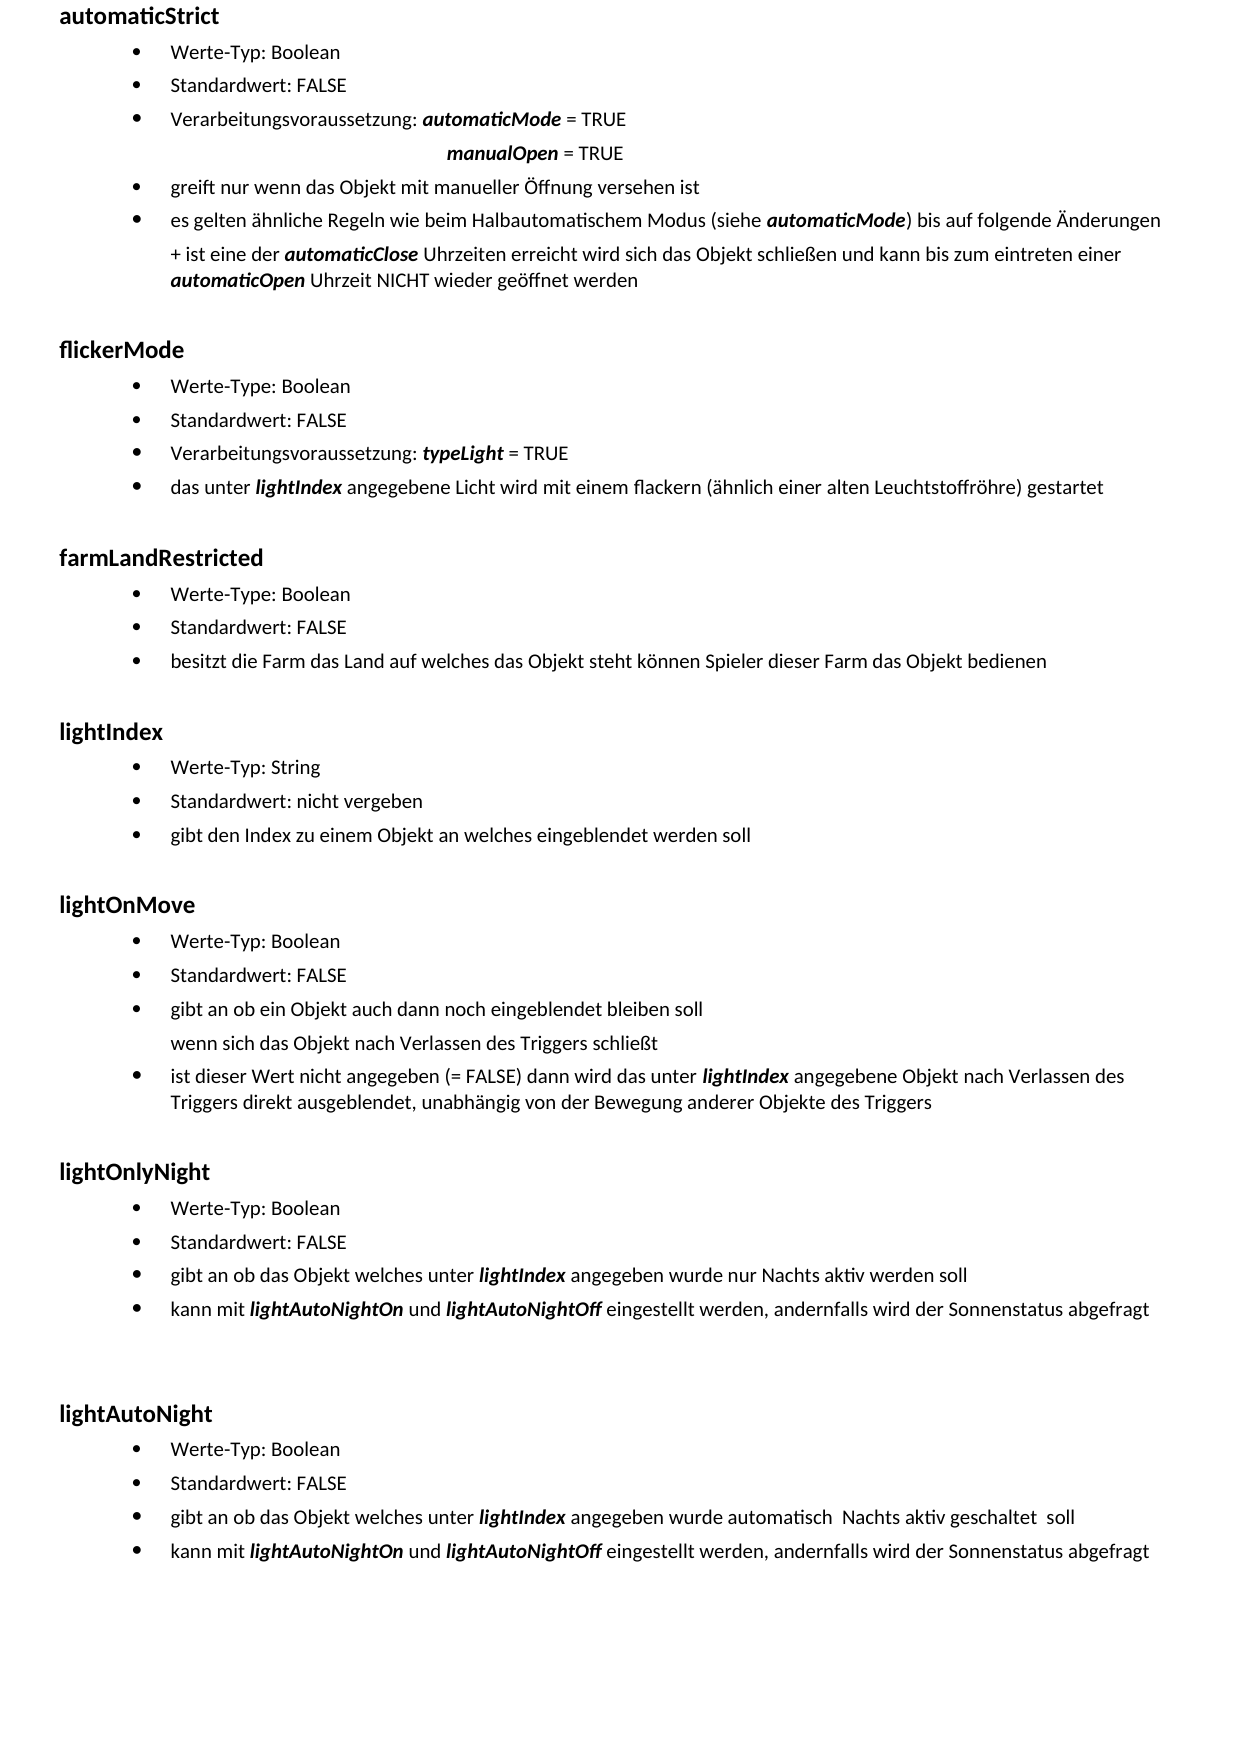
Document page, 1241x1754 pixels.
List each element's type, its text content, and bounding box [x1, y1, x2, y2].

list Standardwert: FALSE [133, 614, 1181, 640]
list Verarbeitungsvoraussetzung: automaticMode = TRUE [133, 106, 1181, 132]
list manualOpen = TRUE [428, 140, 1181, 166]
list Standardwert: FALSE [133, 407, 1181, 432]
list kann mit lightAutoNightOn und lightAutoNightOff eingestellt werden, andernfalls wird der Sonnenstatus abgefragt [133, 1538, 1181, 1563]
list das unter lightIndex angegebene Licht wird mit einem flackern (ähnlich einer alten Leuchtstoffröhre) gestartet [133, 474, 1181, 500]
text automaticStrict [59, 0, 1181, 31]
list + ist eine der automaticClose Uhrzeiten erreicht wird sich das Objekt schließen und kann bis zum eintreten einer automaticOpen Uhrzeit NICHT wieder geöffnet werden [170, 241, 1181, 292]
text lightOnMove [59, 889, 1181, 920]
text lightOnlyNight [59, 1156, 1181, 1187]
list Werte-Type: Boolean [133, 581, 1181, 606]
list besitzt die Farm das Land auf welches das Objekt steht können Spieler dieser Farm das Objekt bedienen [133, 648, 1181, 674]
text lightAutoNight [59, 1398, 1181, 1428]
list gibt an ob ein Objekt auch dann noch eingeblendet bleiben soll [133, 996, 1181, 1021]
list gibt an ob das Objekt welches unter lightIndex angegeben wurde automatisch Nachts aktiv geschaltet soll [133, 1504, 1181, 1529]
list Werte-Typ: String [133, 754, 1181, 780]
list Standardwert: FALSE [133, 962, 1181, 988]
list Standardwert: nicht vergeben [133, 788, 1181, 814]
list Standardwert: FALSE [133, 1229, 1181, 1254]
list gibt an ob das Objekt welches unter lightIndex angegeben wurde nur Nachts aktiv werden soll [133, 1263, 1181, 1288]
list gibt den Index zu einem Objekt an welches eingeblendet werden soll [133, 822, 1181, 847]
list Standardwert: FALSE [133, 1470, 1181, 1496]
text lightIndex [59, 716, 1181, 746]
list Werte-Typ: Boolean [133, 1195, 1181, 1221]
list Werte-Type: Boolean [133, 373, 1181, 398]
list Verarbeitungsvoraussetzung: typeLight = TRUE [133, 441, 1181, 466]
list kann mit lightAutoNightOn und lightAutoNightOff eingestellt werden, andernfalls wird der Sonnenstatus abgefragt [133, 1296, 1181, 1322]
text farmLandRestricted [59, 542, 1181, 572]
list greift nur wenn das Objekt mit manueller Öffnung versehen ist [133, 174, 1181, 199]
list Werte-Typ: Boolean [133, 1437, 1181, 1462]
list Werte-Typ: Boolean [133, 39, 1181, 64]
list es gelten ähnliche Regeln wie beim Halbautomatischem Modus (siehe automaticMode) bis auf folgende Änderungen [133, 208, 1181, 233]
text flickerMode [59, 334, 1181, 365]
list Standardwert: FALSE [133, 73, 1181, 98]
list ist dieser Wert nicht angegeben (= FALSE) dann wird das unter lightIndex angegebene Objekt nach Verlassen des Triggers direkt ausgeblendet, unabhängig von der Bewegung anderer Objekte des Triggers [133, 1063, 1181, 1114]
list wenn sich das Objekt nach Verlassen des Triggers schließt [170, 1030, 1181, 1055]
list Werte-Typ: Boolean [133, 928, 1181, 954]
